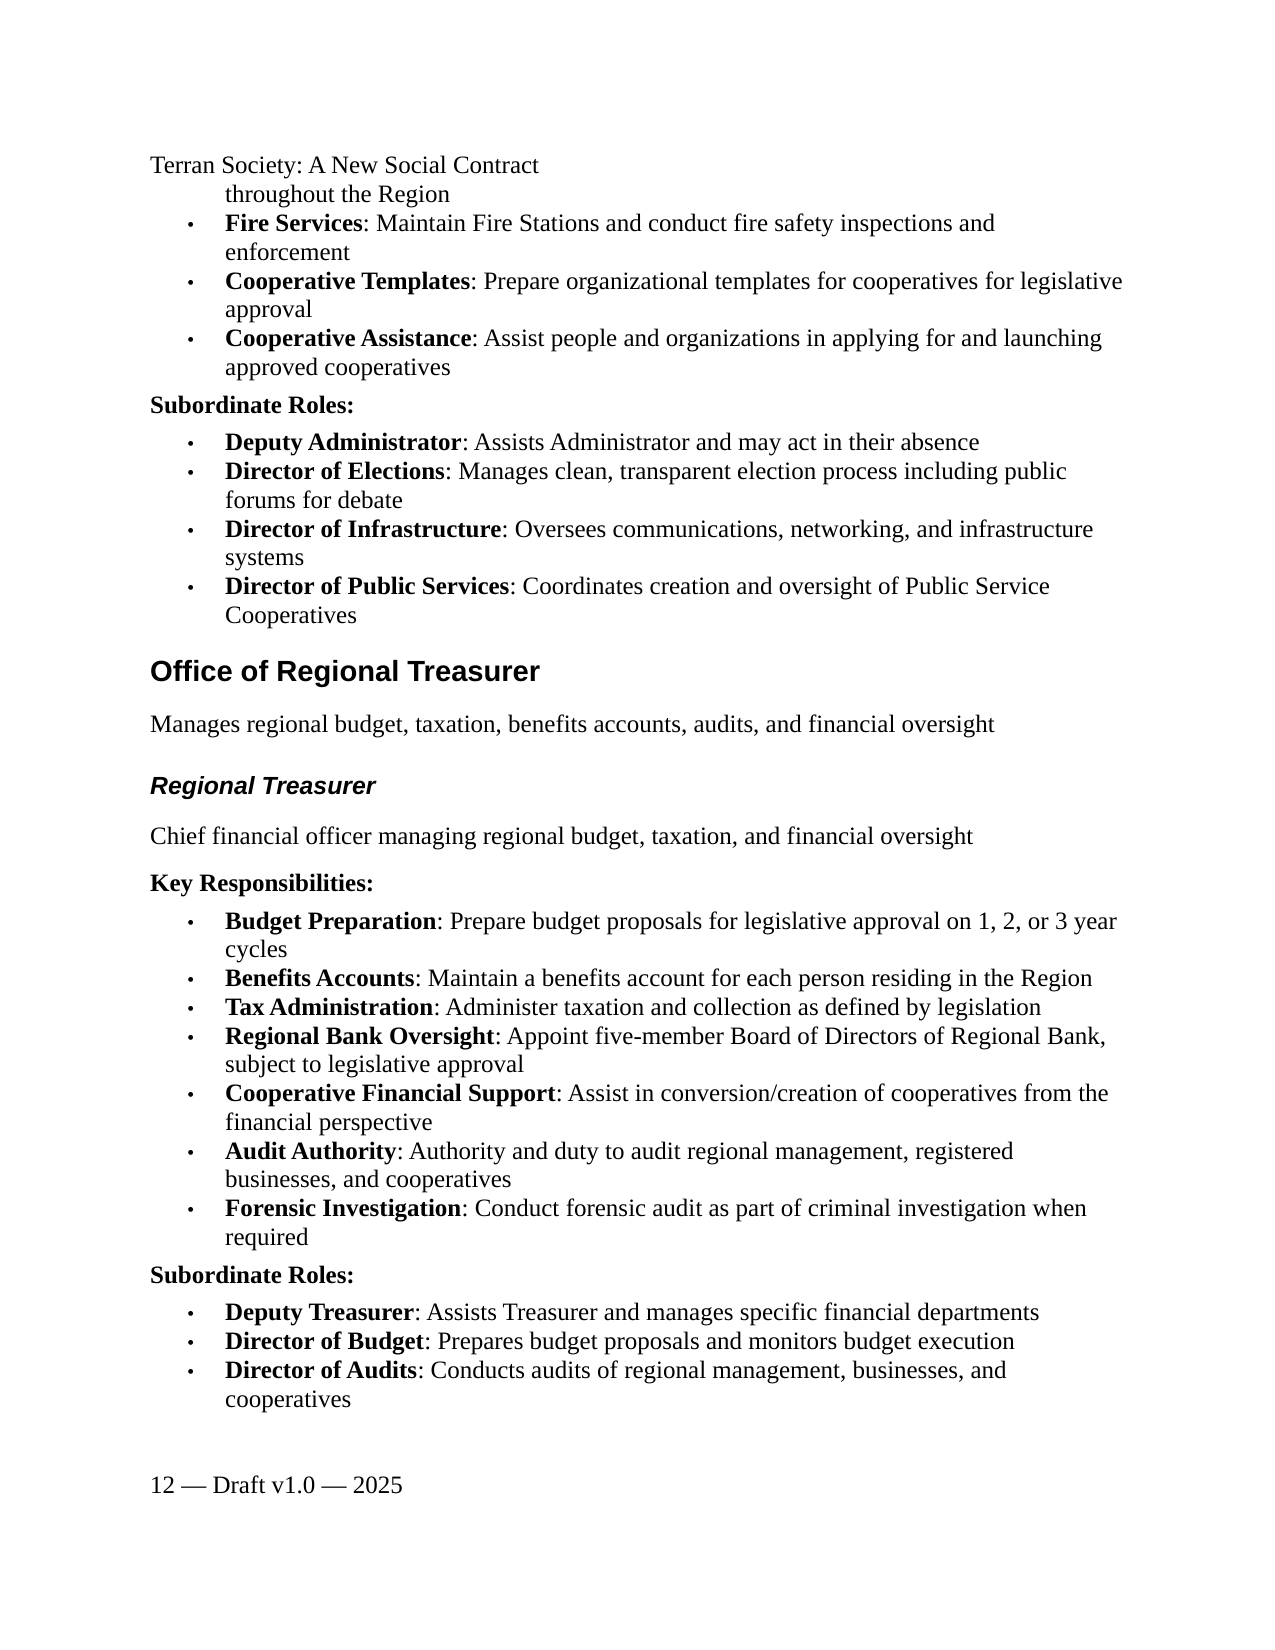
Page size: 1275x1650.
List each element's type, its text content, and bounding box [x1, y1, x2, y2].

text Key Responsibilities: [150, 868, 1125, 897]
list Cooperative Assistance: Assist people and organizations in applying for and launching approved cooperatives [187, 323, 1125, 381]
text Chief financial officer managing regional budget, taxation, and financial oversight [150, 821, 1125, 850]
list Cooperative Templates: Prepare organizational templates for cooperatives for legislative approval [187, 266, 1125, 323]
list Benefits Accounts: Maintain a benefits account for each person residing in the Region [187, 963, 1125, 992]
subtitle Regional Treasurer [150, 771, 1125, 800]
text Subordinate Roles: [150, 390, 1125, 418]
list Regional Bank Oversight: Appoint five-member Board of Directors of Regional Bank, subject to legislative approval [187, 1021, 1125, 1078]
list Director of Public Services: Coordinates creation and oversight of Public Service Cooperatives [187, 571, 1125, 629]
list Director of Elections: Manages clean, transparent election process including public forums for debate [187, 456, 1125, 514]
subtitle Office of Regional Treasurer [150, 654, 1125, 687]
list Deputy Administrator: Assists Administrator and may act in their absence [187, 427, 1125, 456]
list Director of Infrastructure: Oversees communications, networking, and infrastructure systems [187, 514, 1125, 571]
list Cooperative Financial Support: Assist in conversion/creation of cooperatives from the financial perspective [187, 1078, 1125, 1136]
list Director of Audits: Conducts audits of regional management, businesses, and cooperatives [187, 1355, 1125, 1412]
list Fire Services: Maintain Fire Stations and conduct fire safety inspections and enforcement [187, 208, 1125, 266]
list Tax Administration: Administer taxation and collection as defined by legislation [187, 992, 1125, 1021]
list Audit Authority: Authority and duty to audit regional management, registered businesses, and cooperatives [187, 1136, 1125, 1193]
list Director of Budget: Prepares budget proposals and monitors budget execution [187, 1326, 1125, 1355]
list Deputy Treasurer: Assists Treasurer and manages specific financial departments [187, 1297, 1125, 1326]
list throughout the Region [187, 179, 1125, 208]
list Budget Preparation: Prepare budget proposals for legislative approval on 1, 2, or 3 year cycles [187, 906, 1125, 963]
text Subordinate Roles: [150, 1260, 1125, 1288]
list Forensic Investigation: Conduct forensic audit as part of criminal investigation when required [187, 1193, 1125, 1251]
text Manages regional budget, taxation, benefits accounts, audits, and financial oversight [150, 709, 1125, 737]
